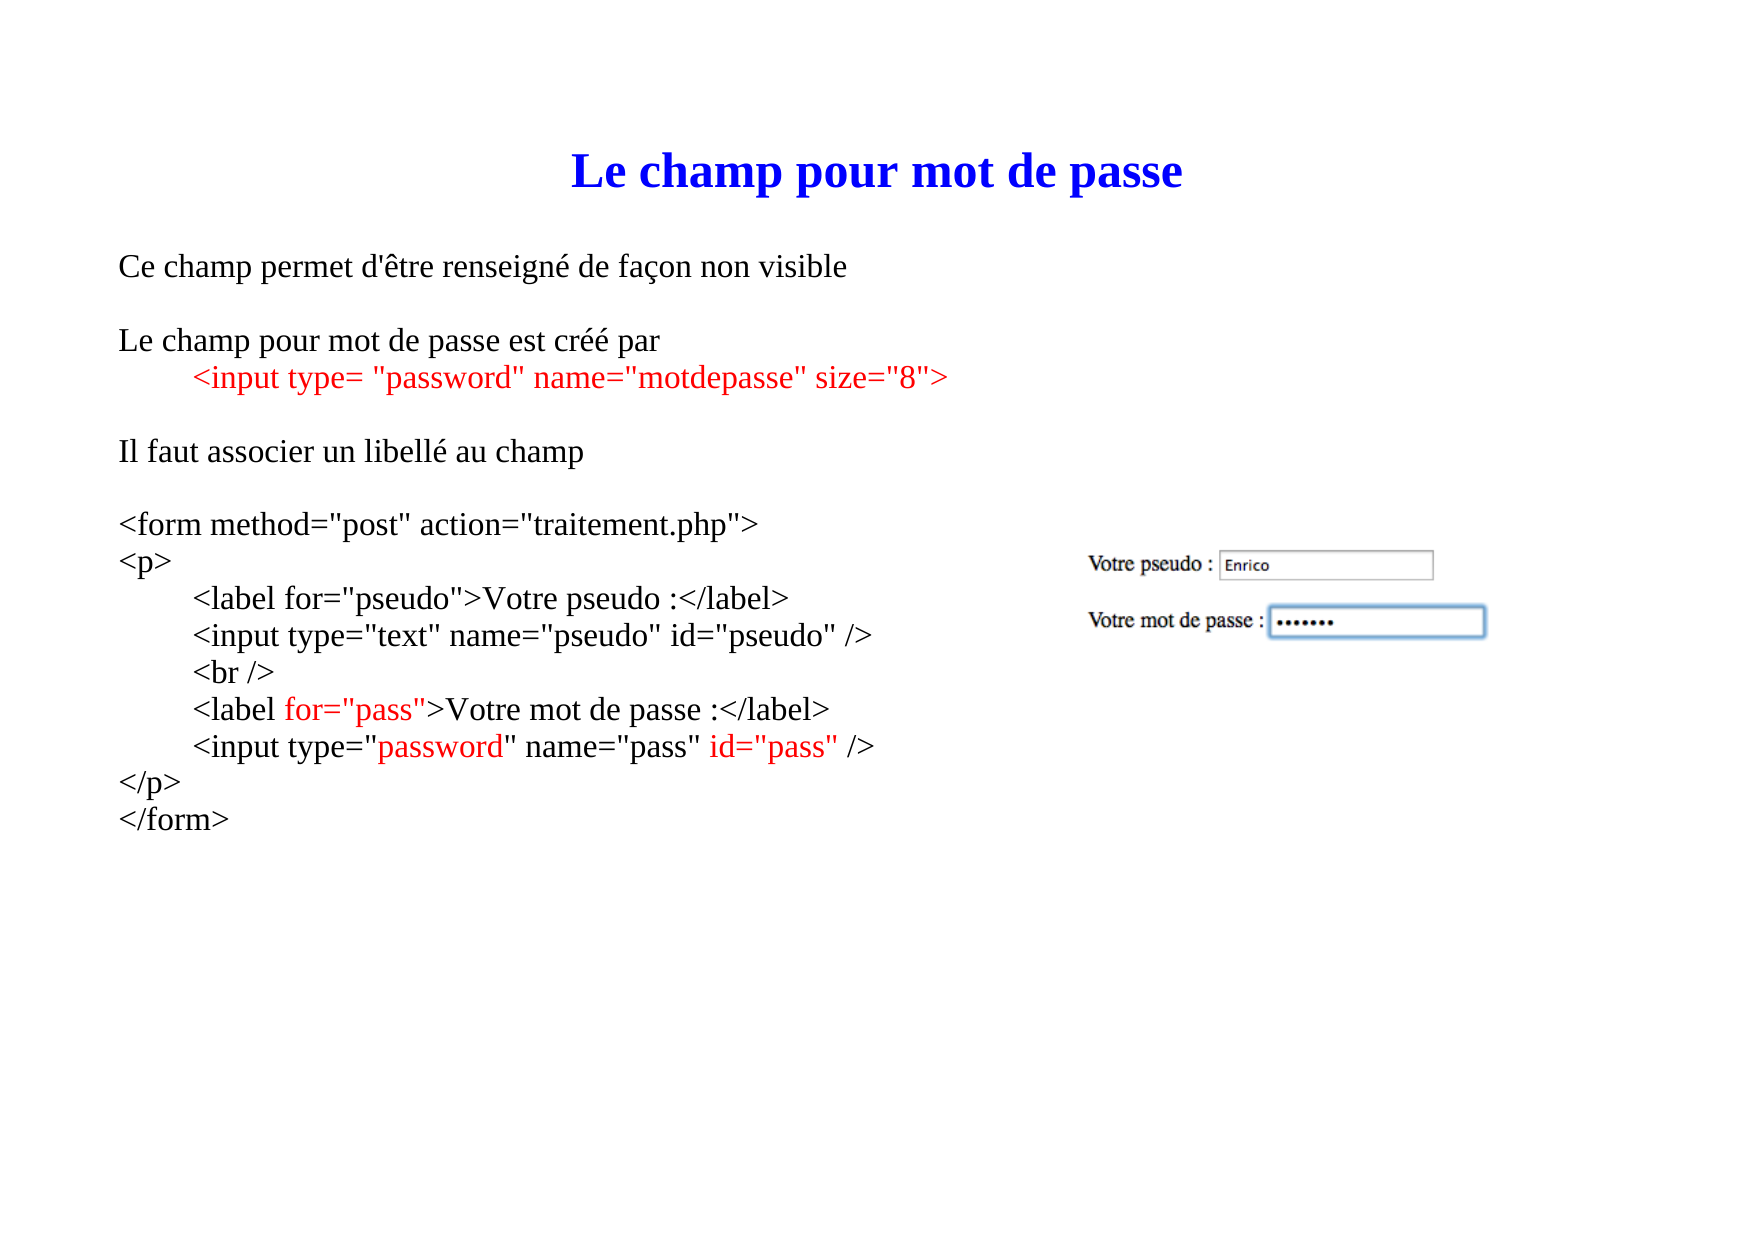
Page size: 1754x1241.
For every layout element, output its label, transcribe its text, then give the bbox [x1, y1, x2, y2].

subtitle Le champ pour mot de passe [118, 143, 1636, 198]
text <label for="pseudo">Votre pseudo :</label> [118, 580, 1084, 617]
text [1497, 580, 1636, 617]
text Le champ pour mot de passe est créé par [118, 322, 1636, 358]
text [1497, 543, 1636, 580]
text </form> [118, 801, 1636, 838]
text <input type="text" name="pseudo" id="pseudo" /> [118, 617, 1084, 653]
text <br /> [118, 653, 1636, 690]
text <label for="pass">Votre mot de passe :</label> [118, 690, 1636, 727]
text <input type= "password" name="motdepasse" size="8"> [118, 358, 1636, 395]
text <input type="password" name="pass" id="pass" /> [118, 727, 1636, 764]
text </p> [118, 764, 1636, 801]
text Ce champ permet d'être renseigné de façon non visible [118, 248, 1636, 285]
text <form method="post" action="traitement.php"> [118, 506, 1636, 543]
text Il faut associer un libellé au champ [118, 432, 1636, 469]
text [1497, 617, 1636, 653]
picture [1084, 542, 1497, 666]
text <p> [118, 543, 1084, 580]
